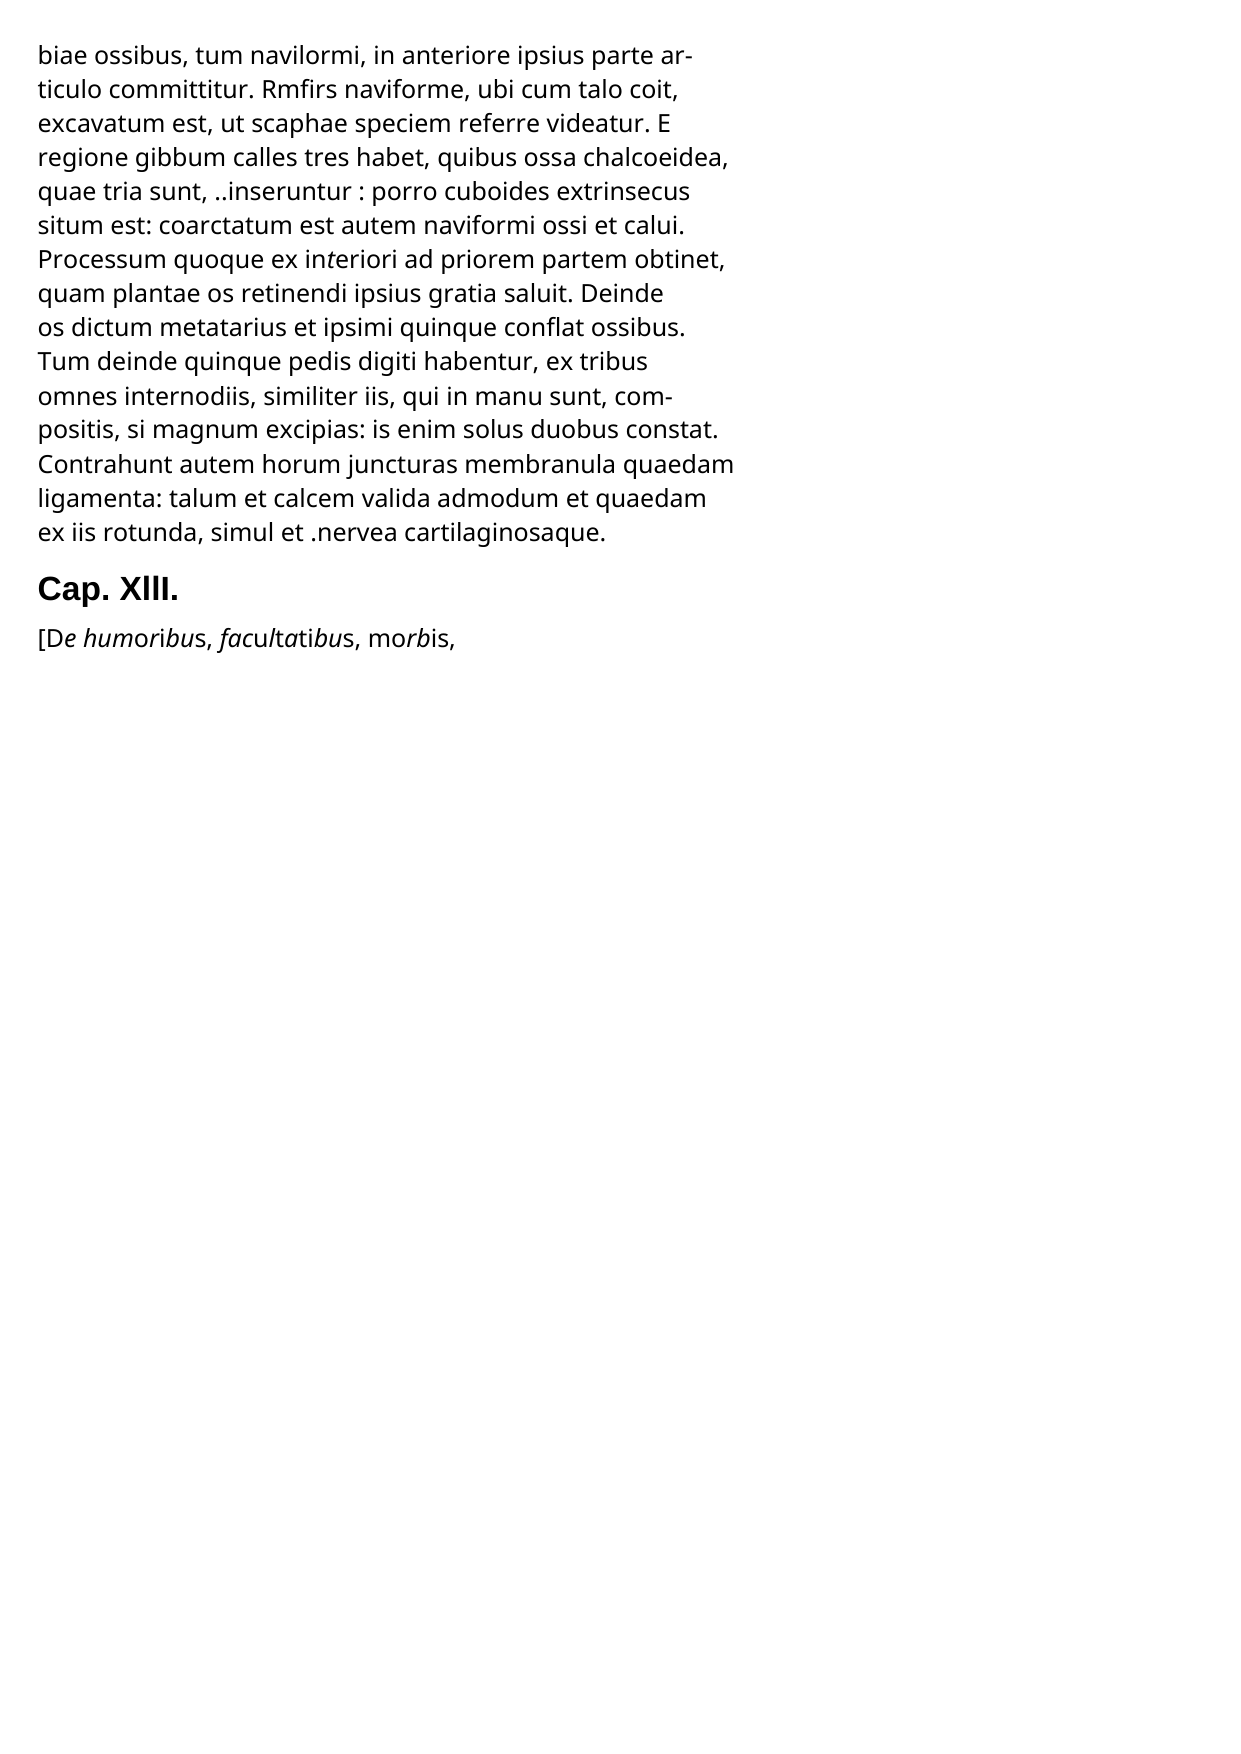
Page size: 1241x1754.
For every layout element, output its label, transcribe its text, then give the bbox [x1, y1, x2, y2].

text biae ossibus, tum navilormi, in anteriore ipsius parte ar- ticulo committitur. Rmfirs naviforme, ubi cum talo coit, excavatum est, ut scaphae speciem referre videatur. E regione gibbum calles tres habet, quibus ossa chalcoeidea, quae tria sunt, ..inseruntur : porro cuboides extrinsecus situm est: coarctatum est autem naviformi ossi et calui. Processum quoque ex interiori ad priorem partem obtinet, quam plantae os retinendi ipsius gratia saluit. Deinde os dictum metatarius et ipsimi quinque conflat ossibus. Tum deinde quinque pedis digiti habentur, ex tribus omnes internodiis, similiter iis, qui in manu sunt, com- positis, si magnum excipias: is enim solus duobus constat. Contrahunt autem horum juncturas membranula quaedam ligamenta: talum et calcem valida admodum et quaedam ex iis rotunda, simul et .nervea cartilaginosaque. [37, 37, 1203, 548]
subtitle Cap. XllI. [37, 569, 1203, 608]
text [De humoribus, facultatibus, morbis, [37, 620, 1203, 654]
